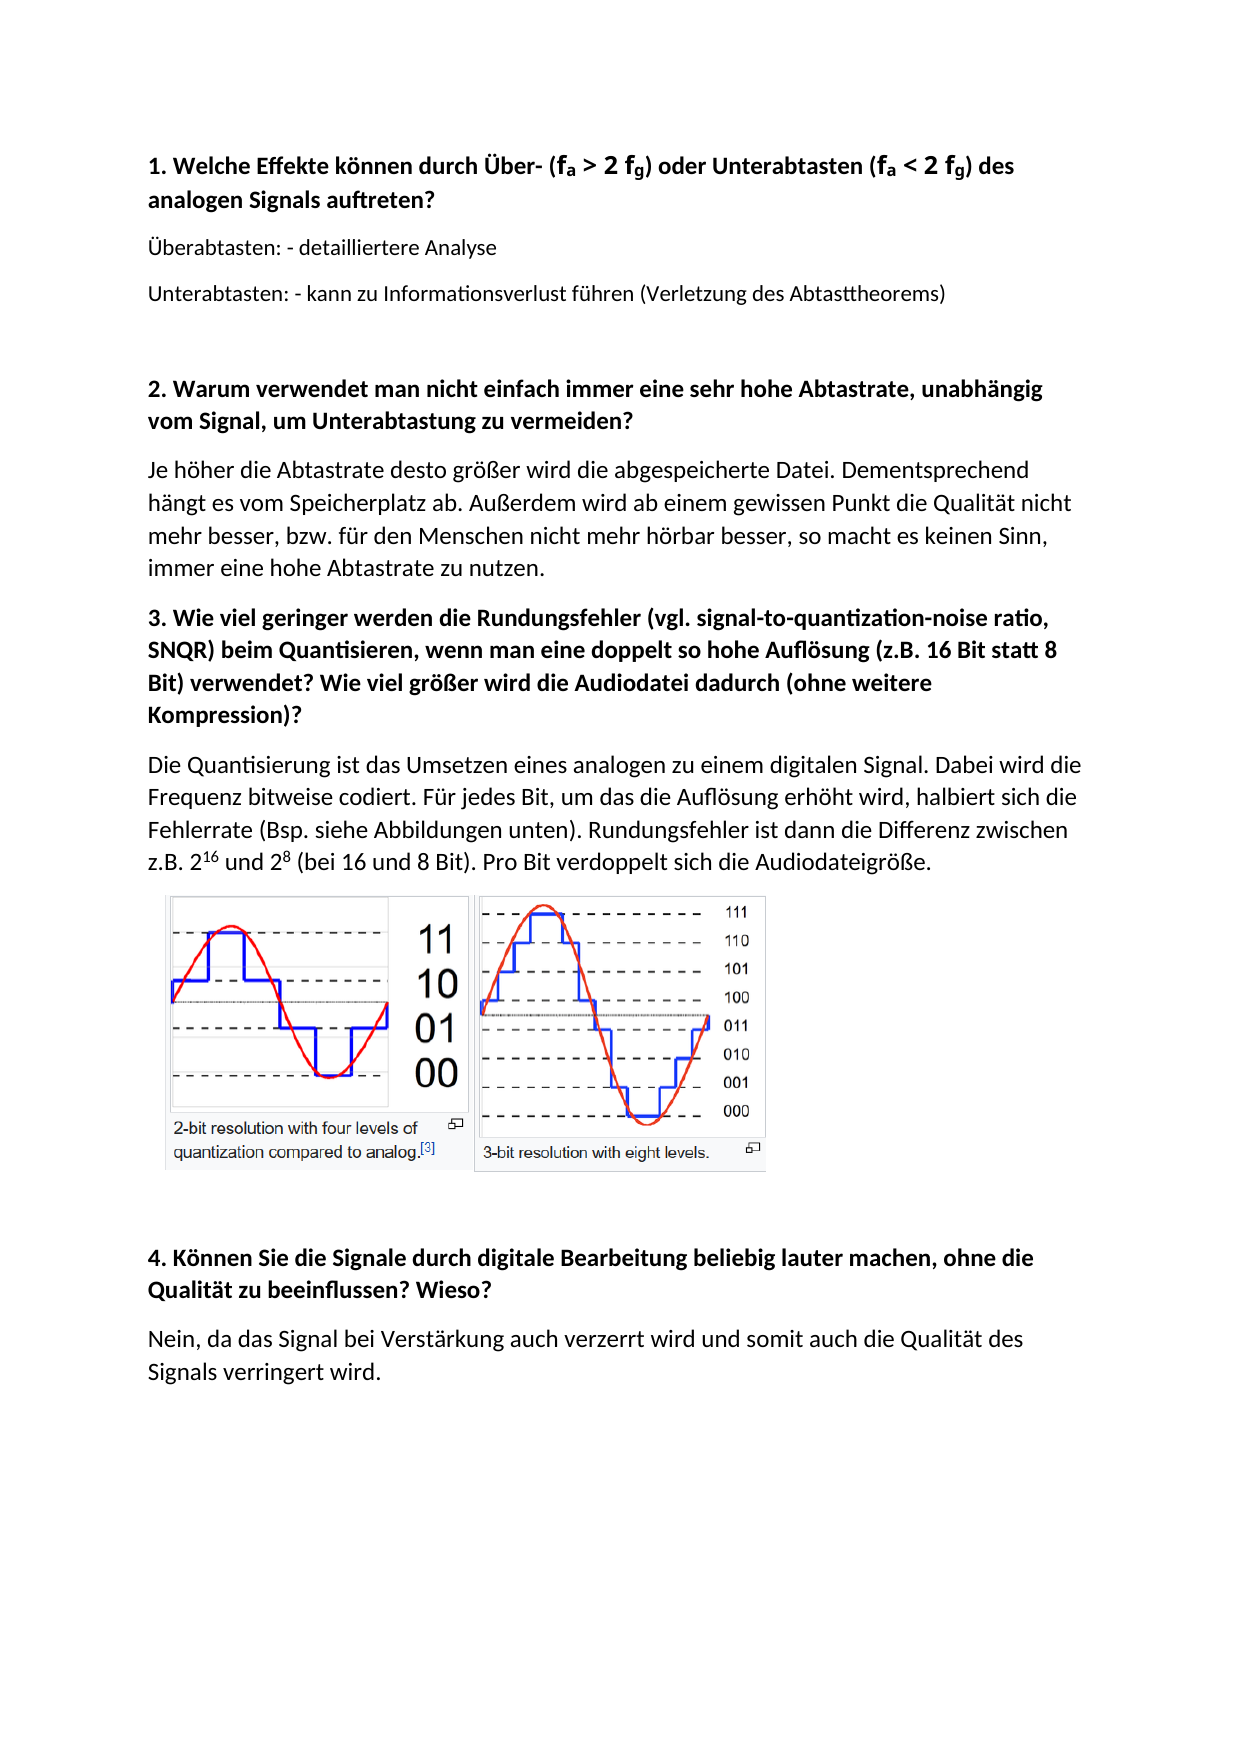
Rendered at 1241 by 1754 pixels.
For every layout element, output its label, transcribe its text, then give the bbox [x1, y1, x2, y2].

text Je höher die Abtastrate desto größer wird die abgespeicherte Datei. Dementsprechend hängt es vom Speicherplatz ab. Außerdem wird ab einem gewissen Punkt die Qualität nicht mehr besser, bzw. für den Menschen nicht mehr hörbar besser, so macht es keinen Sinn, immer eine hohe Abtastrate zu nutzen. [148, 454, 1093, 583]
text 2. Warum verwendet man nicht einfach immer eine sehr hohe Abtastrate, unabhängig vom Signal, um Unterabtastung zu vermeiden? [148, 373, 1093, 436]
text 1. Welche Effekte können durch Über- (fa > 2 fg) oder Unterabtasten (fa < 2 fg) des analogen Signals auftreten? [148, 148, 1093, 214]
text Unterabtasten: - kann zu Informationsverlust führen (Verletzung des Abtasttheorems) [148, 279, 1093, 308]
text Nein, da das Signal bei Verstärkung auch verzerrt wird und somit auch die Qualität des Signals verringert wird. [148, 1323, 1093, 1387]
text Überabtasten: - detailliertere Analyse [148, 233, 1093, 261]
text 3. Wie viel geringer werden die Rundungsfehler (vgl. signal-to-quantization-noise ratio, SNQR) beim Quantisieren, wenn man eine doppelt so hohe Auflösung (z.B. 16 Bit statt 8 Bit) verwendet? Wie viel größer wird die Audiodatei dadurch (ohne weitere Kompression)? [148, 602, 1093, 730]
text Die Quantisierung ist das Umsetzen eines analogen zu einem digitalen Signal. Dabei wird die Frequenz bitweise codiert. Für jedes Bit, um das die Auflösung erhöht wird, halbiert sich die Fehlerrate (Bsp. siehe Abbildungen unten). Rundungsfehler ist dann die Differenz zwischen z.B. 216 und 28 (bei 16 und 8 Bit). Pro Bit verdoppelt sich die Audiodateigröße. [148, 749, 1093, 877]
text 4. Können Sie die Signale durch digitale Bearbeitung beliebig lauter machen, ohne die Qualität zu beeinflussen? Wieso? [148, 1242, 1093, 1305]
